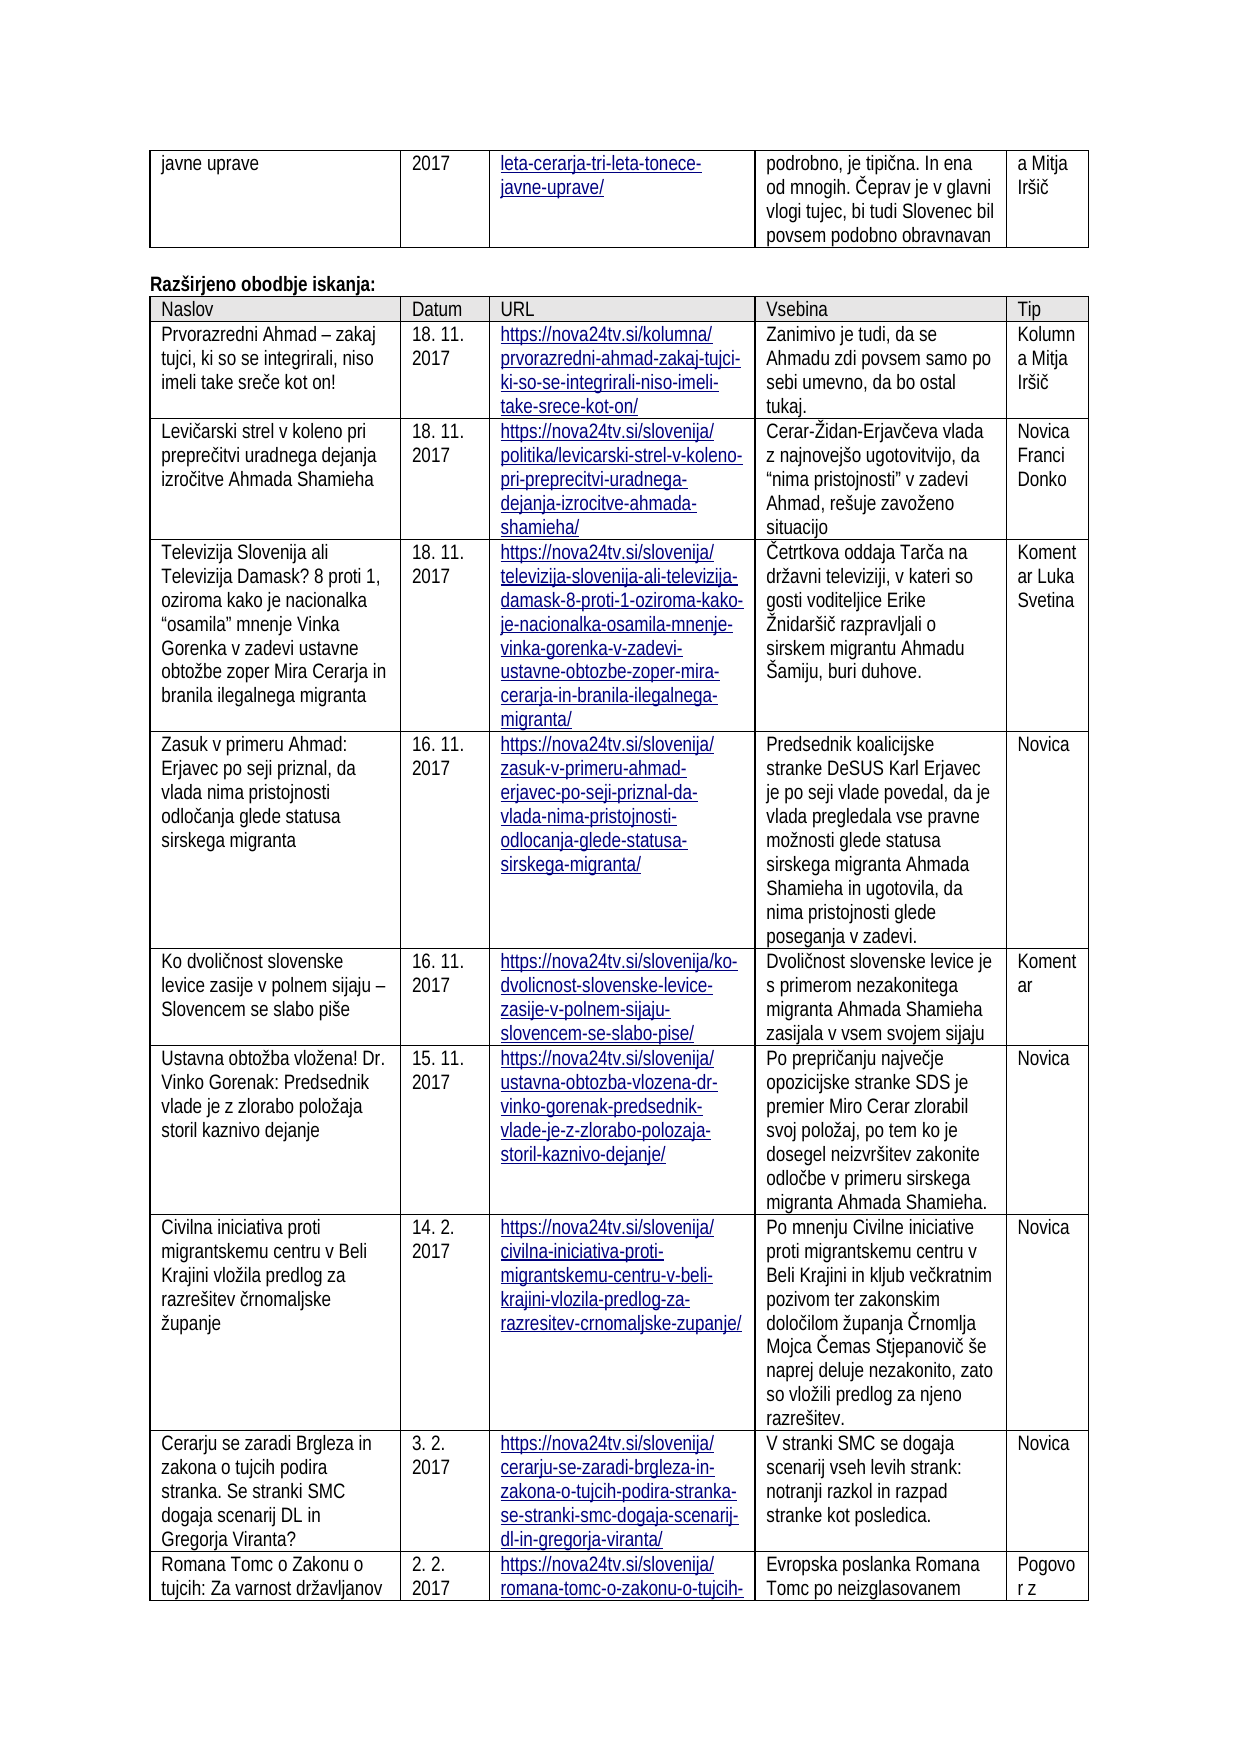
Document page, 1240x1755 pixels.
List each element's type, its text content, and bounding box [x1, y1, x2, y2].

table_cell 18. 11. 2017 [401, 419, 489, 538]
table_cell Zanimivo je tudi, da se Ahmadu zdi povsem samo po sebi umevno, da bo ostal tukaj. [756, 322, 1006, 418]
table_cell 3. 2. 2017 [401, 1431, 489, 1551]
table_cell 18. 11. 2017 [401, 540, 489, 731]
table_cell 16. 11. 2017 [401, 949, 489, 1045]
table_cell 18. 11. 2017 [401, 322, 489, 418]
table_cell https://nova24tv.si/slovenija/ko-dvolicnost-slovenske-levice-zasije-v-polnem-sijaju-slovencem-se-slabo-pise/ [490, 949, 754, 1045]
table_cell Civilna iniciativa proti migrantskemu centru v Beli Krajini vložila predlog za razrešitev črnomaljske županje [151, 1215, 400, 1430]
table_header Vsebina [756, 297, 1006, 321]
table_cell Komentar [1007, 949, 1088, 1045]
table_cell Levičarski strel v koleno pri preprečitvi uradnega dejanja izročitve Ahmada Shamieha [151, 419, 400, 538]
table_header Datum [401, 297, 489, 321]
table_cell Ko dvoličnost slovenske levice zasije v polnem sijaju – Slovencem se slabo piše [151, 949, 400, 1045]
table_cell Novica [1007, 1215, 1088, 1430]
table_cell a Mitja Iršič [1007, 151, 1088, 247]
table_header URL [490, 297, 754, 321]
table_cell 14. 2. 2017 [401, 1215, 489, 1430]
table_cell https://nova24tv.si/slovenija/cerarju-se-zaradi-brgleza-in-zakona-o-tujcih-podira-stranka-se-stranki-smc-dogaja-scenarij-dl-in-gregorja-viranta/ [490, 1431, 754, 1551]
table_cell V stranki SMC se dogaja scenarij vseh levih strank: notranji razkol in razpad stranke kot posledica. [756, 1431, 1006, 1551]
table_cell Pogovor z [1007, 1552, 1088, 1600]
table_cell Po prepričanju največje opozicijske stranke SDS je premier Miro Cerar zlorabil svoj položaj, po tem ko je dosegel neizvršitev zakonite odločbe v primeru sirskega migranta Ahmada Shamieha. [756, 1046, 1006, 1213]
table_cell Cerar-Židan-Erjavčeva vlada z najnovejšo ugotovitvijo, da “nima pristojnosti” v zadevi Ahmad, rešuje zavoženo situacijo [756, 419, 1006, 538]
table_cell Televizija Slovenija ali Televizija Damask? 8 proti 1, oziroma kako je nacionalka “osamila” mnenje Vinka Gorenka v zadevi ustavne obtožbe zoper Mira Cerarja in branila ilegalnega migranta [151, 540, 400, 731]
table_cell Novica Franci Donko [1007, 419, 1088, 538]
table_header Naslov [151, 297, 400, 321]
table_cell Romana Tomc o Zakonu o tujcih: Za varnost državljanov [151, 1552, 400, 1600]
table_cell https://nova24tv.si/slovenija/televizija-slovenija-ali-televizija-damask-8-proti-1-oziroma-kako-je-nacionalka-osamila-mnenje-vinka-gorenka-v-zadevi-ustavne-obtozbe-zoper-mira-cerarja-in-branila-ilegalnega-migranta/ [490, 540, 754, 731]
table_header Tip [1007, 297, 1088, 321]
table_cell 16. 11. 2017 [401, 732, 489, 948]
table_cell Novica [1007, 732, 1088, 948]
table_cell Po mnenju Civilne iniciative proti migrantskemu centru v Beli Krajini in kljub večkratnim pozivom ter zakonskim določilom županja Črnomlja Mojca Čemas Stjepanovič še naprej deluje nezakonito, zato so vložili predlog za njeno razrešitev. [756, 1215, 1006, 1430]
table_cell Kolumna Mitja Iršič [1007, 322, 1088, 418]
table_cell 15. 11. 2017 [401, 1046, 489, 1213]
table_cell Komentar Luka Svetina [1007, 540, 1088, 731]
table_cell Dvoličnost slovenske levice je s primerom nezakonitega migranta Ahmada Shamieha zasijala v vsem svojem sijaju [756, 949, 1006, 1045]
text Razširjeno obodbje iskanja: [150, 272, 1089, 296]
table_cell Evropska poslanka Romana Tomc po neizglasovanem [756, 1552, 1006, 1600]
table_cell https://nova24tv.si/slovenija/politika/levicarski-strel-v-koleno-pri-preprecitvi-uradnega-dejanja-izrocitve-ahmada-shamieha/ [490, 419, 754, 538]
table_cell Novica [1007, 1046, 1088, 1213]
table_cell https://nova24tv.si/slovenija/ustavna-obtozba-vlozena-dr-vinko-gorenak-predsednik-vlade-je-z-zlorabo-polozaja-storil-kaznivo-dejanje/ [490, 1046, 754, 1213]
table_cell Ustavna obtožba vložena! Dr. Vinko Gorenak: Predsednik vlade je z zlorabo položaja storil kaznivo dejanje [151, 1046, 400, 1213]
table_cell Prvorazredni Ahmad – zakaj tujci, ki so se integrirali, niso imeli take sreče kot on! [151, 322, 400, 418]
table_cell leta-cerarja-tri-leta-tonece-javne-uprave/ [490, 151, 754, 247]
table_cell Predsednik koalicijske stranke DeSUS Karl Erjavec je po seji vlade povedal, da je vlada pregledala vse pravne možnosti glede statusa sirskega migranta Ahmada Shamieha in ugotovila, da nima pristojnosti glede poseganja v zadevi. [756, 732, 1006, 948]
table_cell https://nova24tv.si/slovenija/zasuk-v-primeru-ahmad-erjavec-po-seji-priznal-da-vlada-nima-pristojnosti-odlocanja-glede-statusa-sirskega-migranta/ [490, 732, 754, 948]
table_cell 2017 [401, 151, 489, 247]
table_cell podrobno, je tipična. In ena od mnogih. Čeprav je v glavni vlogi tujec, bi tudi Slovenec bil povsem podobno obravnavan [756, 151, 1006, 247]
table_cell https://nova24tv.si/slovenija/romana-tomc-o-zakonu-o-tujcih- [490, 1552, 754, 1600]
table_cell Zasuk v primeru Ahmad: Erjavec po seji priznal, da vlada nima pristojnosti odločanja glede statusa sirskega migranta [151, 732, 400, 948]
table_cell https://nova24tv.si/kolumna/prvorazredni-ahmad-zakaj-tujci-ki-so-se-integrirali-niso-imeli-take-srece-kot-on/ [490, 322, 754, 418]
table_cell 2. 2. 2017 [401, 1552, 489, 1600]
table_cell https://nova24tv.si/slovenija/civilna-iniciativa-proti-migrantskemu-centru-v-beli-krajini-vlozila-predlog-za-razresitev-crnomaljske-zupanje/ [490, 1215, 754, 1430]
table_cell Četrtkova oddaja Tarča na državni televiziji, v kateri so gosti voditeljice Erike Žnidaršič razpravljali o sirskem migrantu Ahmadu Šamiju, buri duhove. [756, 540, 1006, 731]
table_cell javne uprave [151, 151, 400, 247]
table_cell Cerarju se zaradi Brgleza in zakona o tujcih podira stranka. Se stranki SMC dogaja scenarij DL in Gregorja Viranta? [151, 1431, 400, 1551]
table_cell Novica [1007, 1431, 1088, 1551]
